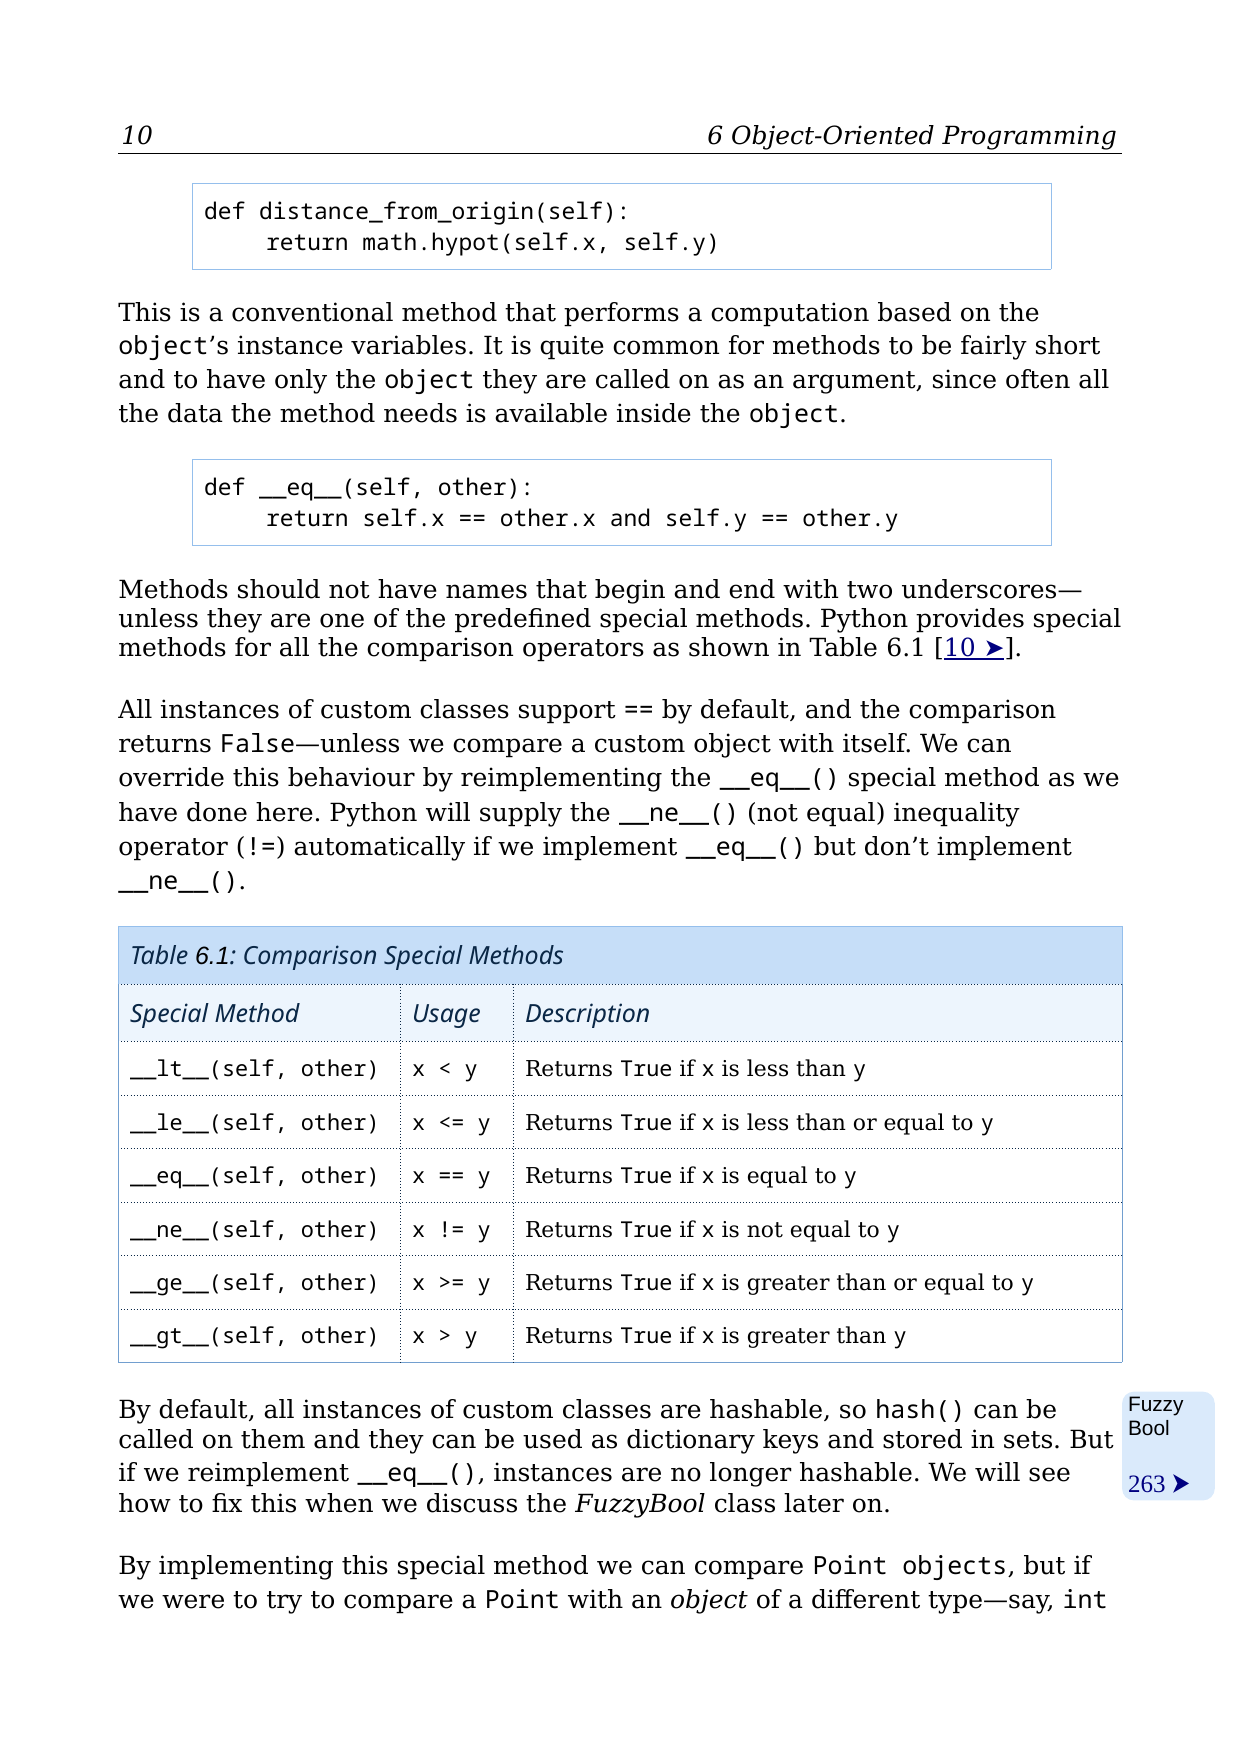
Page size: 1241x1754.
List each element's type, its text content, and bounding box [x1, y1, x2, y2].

table_cell x != y [400, 1202, 513, 1255]
table_cell Returns True if x is equal to y [513, 1148, 1122, 1202]
table_cell Returns True if x is less than or equal to y [513, 1095, 1122, 1148]
table_cell __lt__(self, other) [119, 1041, 400, 1095]
table_cell __eq__(self, other) [119, 1148, 400, 1202]
text def __eq__(self, other): [193, 460, 1051, 491]
text return math.hypot(self.x, self.y) [193, 214, 1051, 269]
text All instances of custom classes support == by default, and the comparison returns False—unless we compare a custom object with itself. We can override this behaviour by reimplementing the __eq__() special method as we have done here. Python will supply the __ne__() (not equal) inequality operator (!=) automatically if we implement __eq__() but don’t implement __ne__(). [118, 692, 1122, 896]
table_cell __gt__(self, other) [119, 1309, 400, 1362]
table_cell Description [513, 984, 1122, 1041]
text def distance_from_origin(self): [193, 184, 1051, 214]
table_cell Returns True if x is greater than y [513, 1309, 1122, 1362]
table_cell x <= y [400, 1095, 513, 1148]
table_cell __ne__(self, other) [119, 1202, 400, 1255]
table_cell x > y [400, 1309, 513, 1362]
text Methods should not have names that begin and end with two underscores—unless they are one of the predefined special methods. Python provides special methods for all the comparison operators as shown in Table 6.1 [ ➤]. [118, 575, 1122, 662]
text This is a conventional method that performs a computation based on the object’s instance variables. It is quite common for methods to be fairly short and to have only the object they are called on as an argument, since often all the data the method needs is available inside the object. [118, 298, 1122, 430]
table_cell Returns True if x is not equal to y [513, 1202, 1122, 1255]
text By default, all instances of custom classes are hashable, so hash() can be called on them and they can be used as dictionary keys and stored in sets. But if we reimplement __eq__(), instances are no longer hashable. We will see how to fix this when we discuss the FuzzyBool class later on. [118, 1392, 1122, 1518]
table_cell x == y [400, 1148, 513, 1202]
table_cell __le__(self, other) [119, 1095, 400, 1148]
table_cell x >= y [400, 1255, 513, 1309]
text By implementing this special method we can compare Point objects, but if we were to try to compare a Point with an object of a different type—say, int [118, 1548, 1122, 1616]
table_cell Returns True if x is less than y [513, 1041, 1122, 1095]
text return self.x == other.x and self.y == other.y [193, 491, 1051, 545]
table_cell Special Method [119, 984, 400, 1041]
table_cell __ge__(self, other) [119, 1255, 400, 1309]
table_cell x < y [400, 1041, 513, 1095]
table_header Table 6.1: Comparison Special Methods [119, 927, 1122, 984]
table_cell Usage [400, 984, 513, 1041]
table_cell Returns True if x is greater than or equal to y [513, 1255, 1122, 1309]
